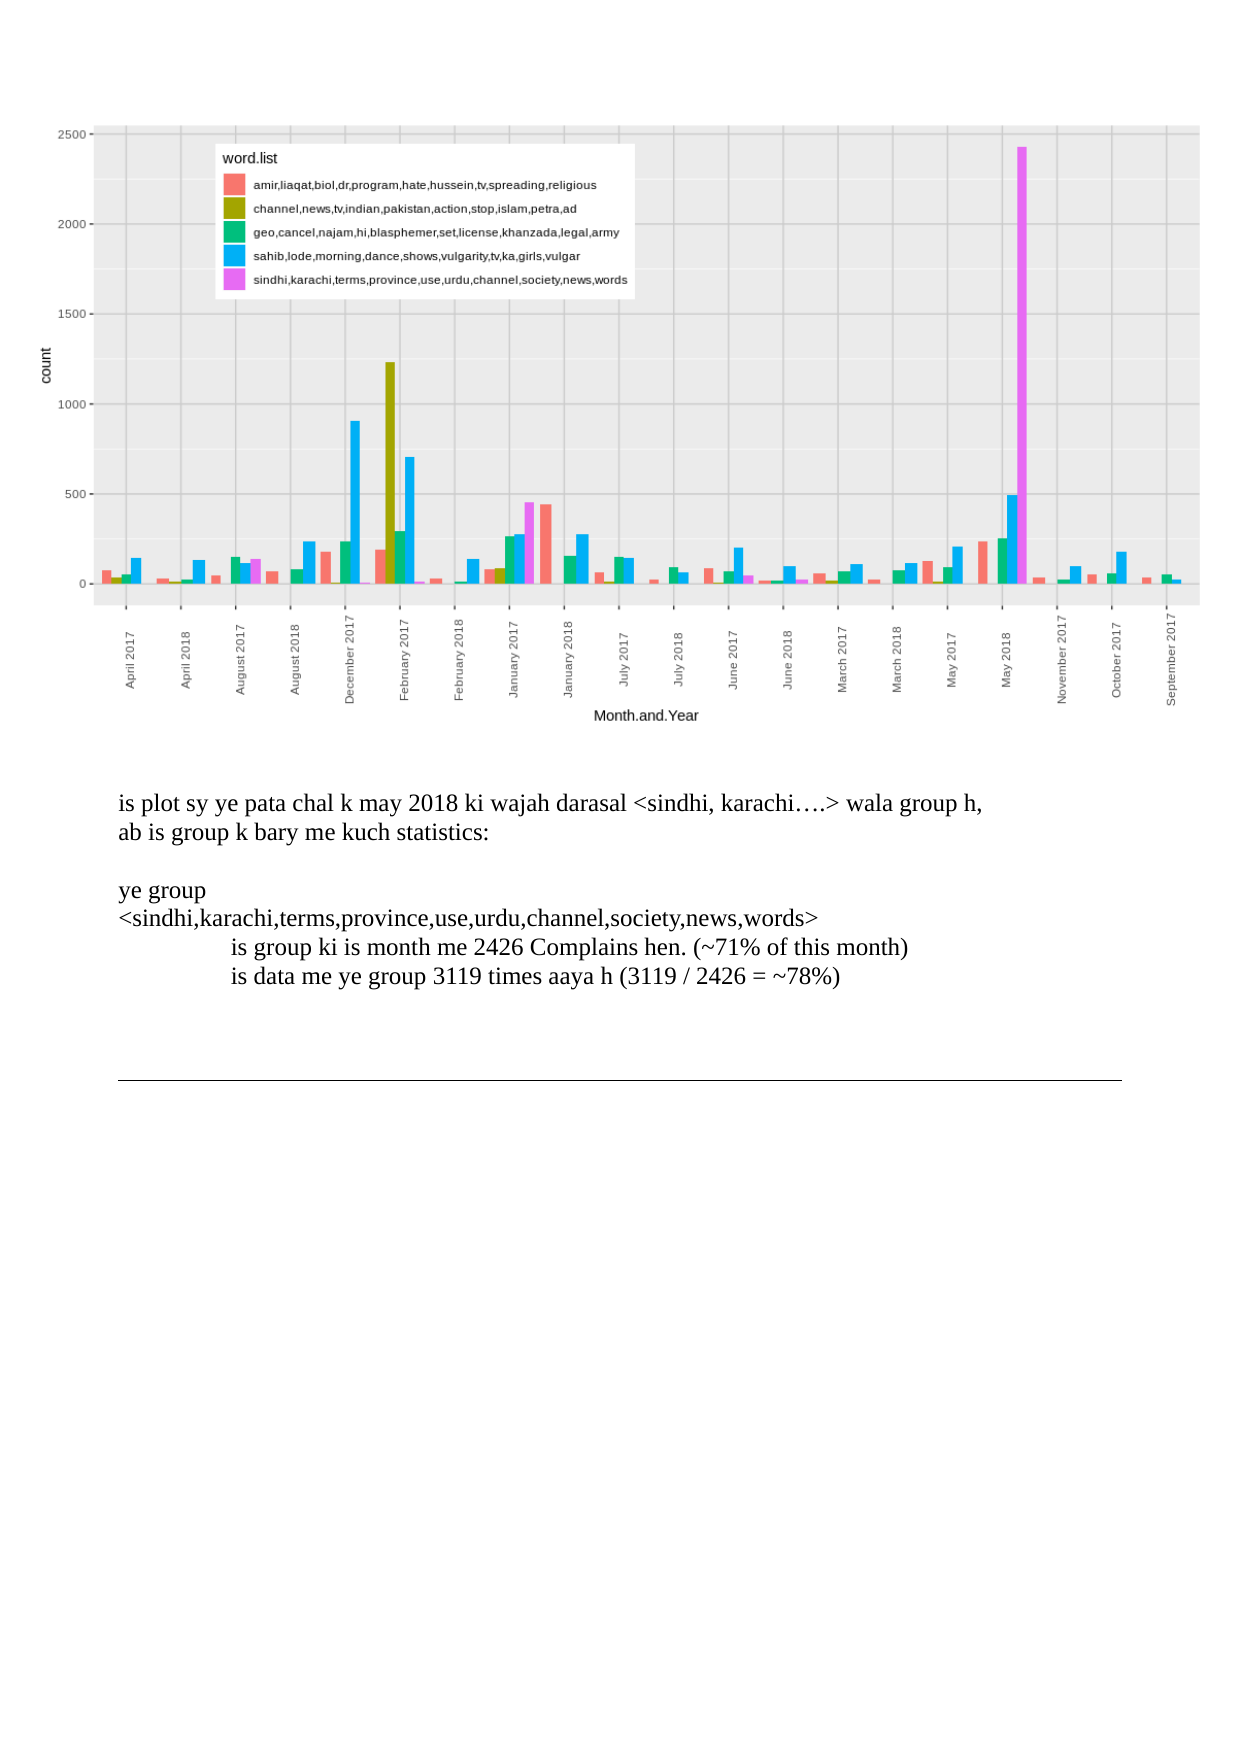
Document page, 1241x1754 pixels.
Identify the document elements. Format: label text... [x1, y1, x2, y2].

text ye group [118, 875, 1122, 903]
text ab is group k bary me kuch statistics: [118, 817, 1122, 846]
list is group ki is month me 2426 Complains hen. (~71% of this month) [193, 932, 1122, 961]
text is plot sy ye pata chal k may 2018 ki wajah darasal <sindhi, karachi….> wala group h, [118, 788, 1122, 817]
picture [33, 118, 1207, 731]
list is data me ye group 3119 times aaya h (3119 / 2426 = ~78%) [193, 961, 1122, 990]
text <sindhi,karachi,terms,province,use,urdu,channel,society,news,words> [118, 903, 1122, 932]
